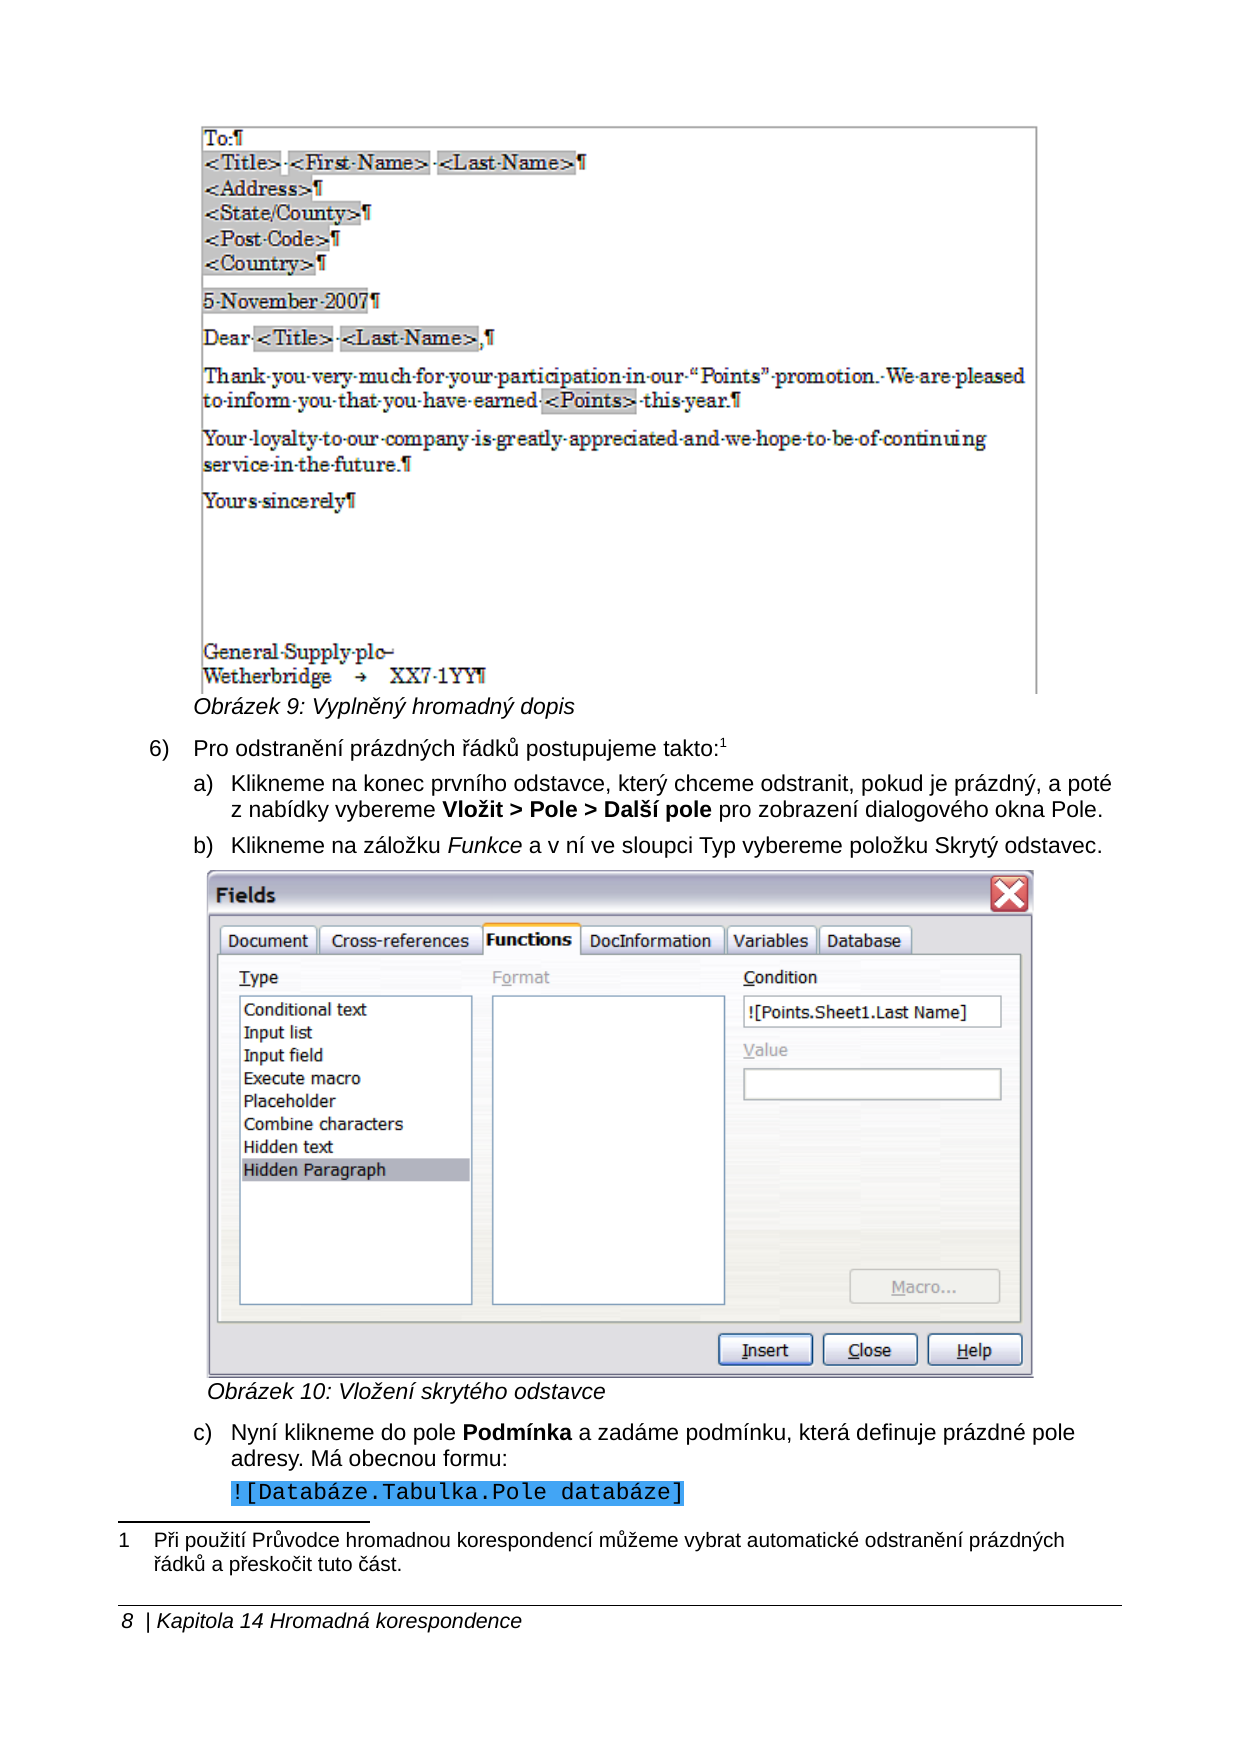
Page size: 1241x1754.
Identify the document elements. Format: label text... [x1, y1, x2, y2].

list ![Databáze.Tabulka.Pole databáze] [684, 1481, 1122, 1506]
text Obrázek 10: Vložení skrytého odstavce [207, 1378, 1033, 1404]
picture [193, 118, 1048, 694]
text Obrázek 9: Vyplněný hromadný dopis [193, 694, 1047, 719]
list Při použití Průvodce hromadnou korespondencí můžeme vybrat automatické odstranění prázdných řádků a přeskočit tuto část. [118, 1528, 1122, 1576]
list Nyní klikneme do pole Podmínka a zadáme podmínku, která definuje prázdné pole adresy. Má obecnou formu: [193, 1419, 1122, 1472]
list Klikneme na záložku Funkce a v ní ve sloupci Typ vybereme položku Skrytý odstavec. [193, 832, 1122, 858]
picture [206, 870, 1034, 1378]
list Pro odstranění prázdných řádků postupujeme takto: [169, 735, 1122, 761]
list Klikneme na konec prvního odstavce, který chceme odstranit, pokud je prázdný, a poté z nabídky vybereme Vložit > Pole > Další pole pro zobrazení dialogového okna Pole. [193, 770, 1122, 823]
